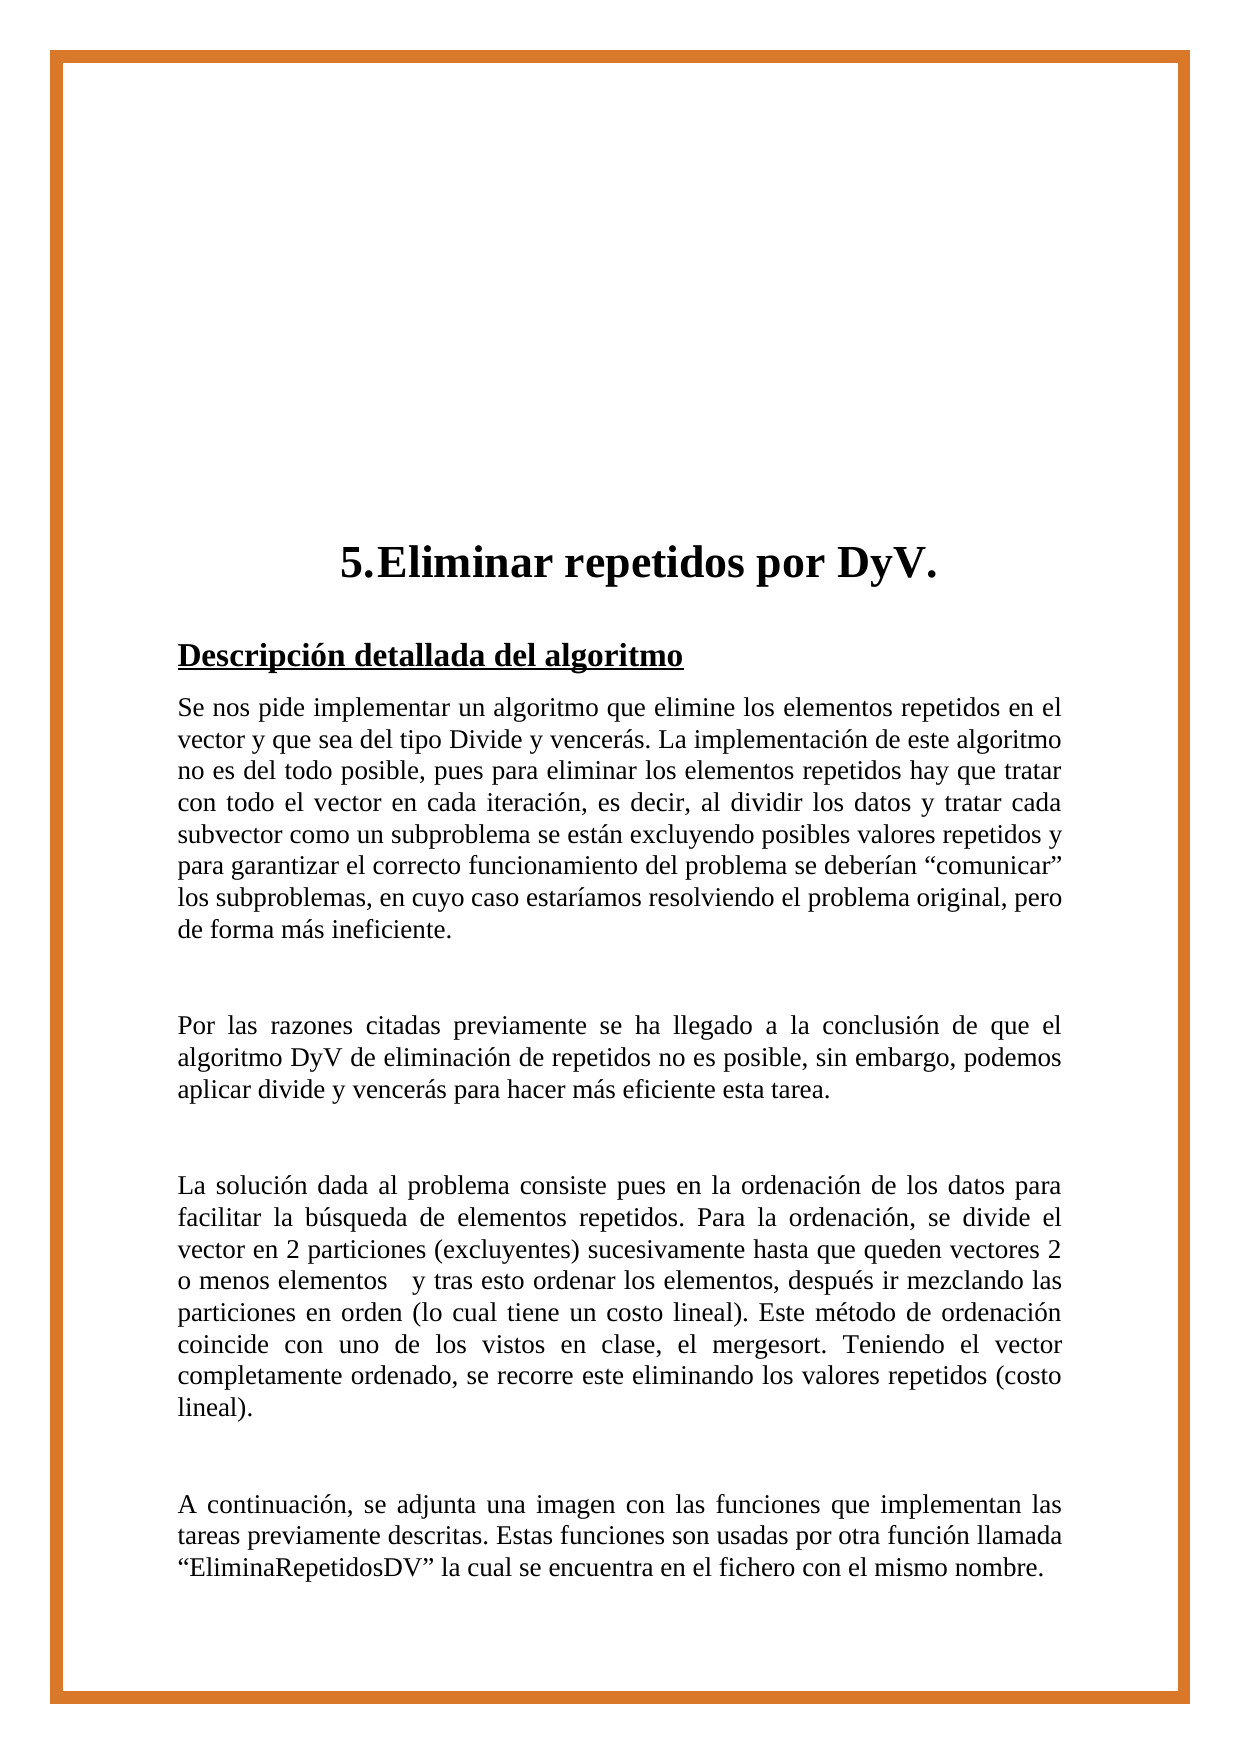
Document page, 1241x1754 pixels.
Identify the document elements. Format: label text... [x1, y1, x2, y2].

text Descripción detallada del algoritmo [177, 635, 1063, 674]
text La solución dada al problema consiste pues en la ordenación de los datos para facilitar la búsqueda de elementos repetidos. Para la ordenación, se divide el vector en 2 particiones (excluyentes) sucesivamente hasta que queden vectores 2 o menos elementos y tras esto ordenar los elementos, después ir mezclando las particiones en orden (lo cual tiene un costo lineal). Este método de ordenación coincide con uno de los vistos en clase, el mergesort. Teniendo el vector completamente ordenado, se recorre este eliminando los valores repetidos (costo lineal). [177, 1169, 1063, 1422]
text Por las razones citadas previamente se ha llegado a la conclusión de que el algoritmo DyV de eliminación de repetidos no es posible, sin embargo, podemos aplicar divide y vencerás para hacer más eficiente esta tarea. [177, 1009, 1063, 1104]
list Eliminar repetidos por DyV. [215, 534, 1063, 587]
text Se nos pide implementar un algoritmo que elimine los elementos repetidos en el vector y que sea del tipo Divide y vencerás. La implementación de este algoritmo no es del todo posible, pues para eliminar los elementos repetidos hay que tratar con todo el vector en cada iteración, es decir, al dividir los datos y tratar cada subvector como un subproblema se están excluyendo posibles valores repetidos y para garantizar el correcto funcionamiento del problema se deberían “comunicar” los subproblemas, en cuyo caso estaríamos resolviendo el problema original, pero de forma más ineficiente. [177, 691, 1063, 944]
text A continuación, se adjunta una imagen con las funciones que implementan las tareas previamente descritas. Estas funciones son usadas por otra función llamada “EliminaRepetidosDV” la cual se encuentra en el fichero con el mismo nombre. [177, 1488, 1063, 1582]
